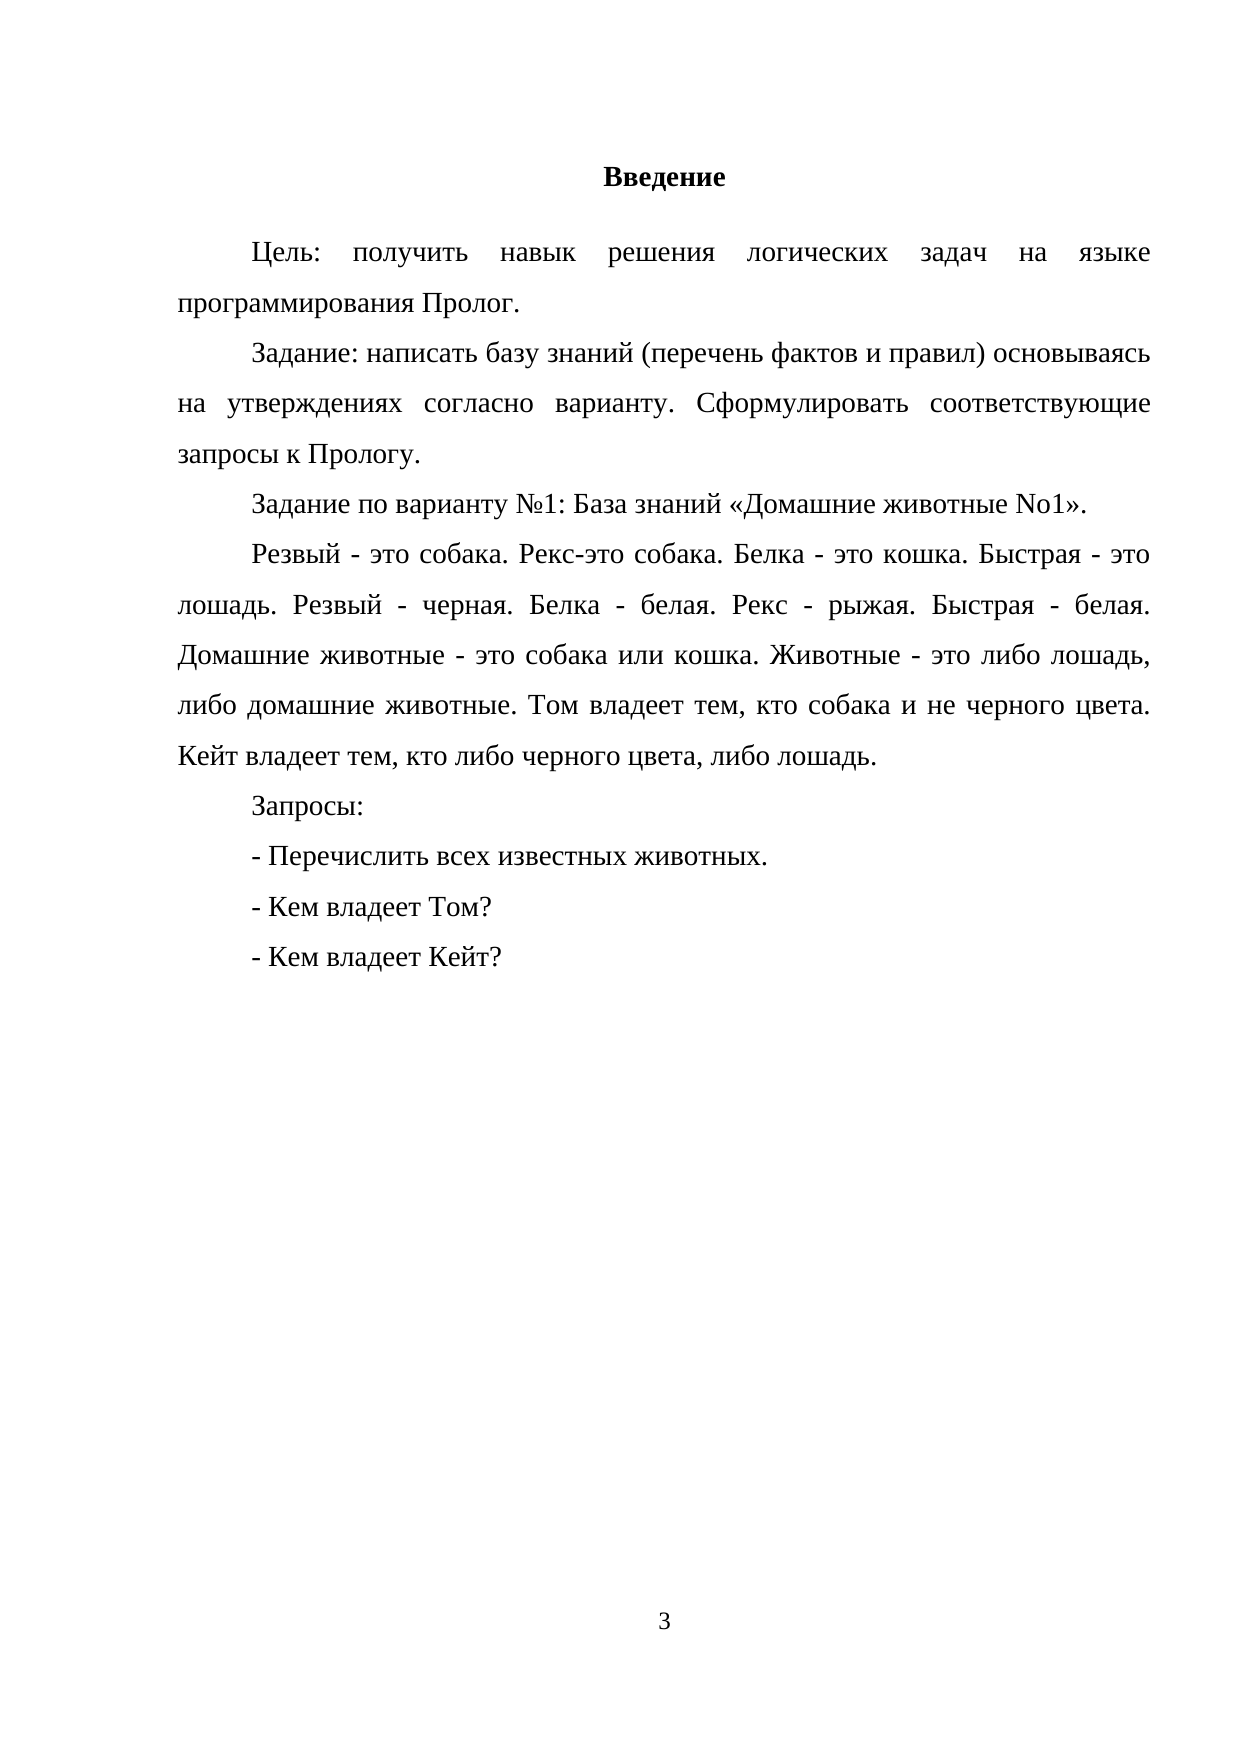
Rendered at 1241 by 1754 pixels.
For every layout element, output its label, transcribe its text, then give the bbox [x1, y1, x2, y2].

text Цель: получить навык решения логических задач на языке программирования Пролог. [177, 234, 1152, 318]
text - Кем владеет Кейт? [177, 939, 1152, 972]
text - Кем владеет Том? [177, 889, 1152, 922]
text Задание по варианту №1: База знаний «Домашние животные No1». [177, 486, 1152, 520]
text Резвый - это собака. Рекс-это собака. Белка - это кошка. Быстрая - это лошадь. Резвый - черная. Белка - белая. Рекс - рыжая. Быстрая - белая. Домашние животные - это собака или кошка. Животные - это либо лошадь, либо домашние животные. Том владеет тем, кто собака и не черного цвета. Кейт владеет тем, кто либо черного цвета, либо лошадь. [177, 536, 1152, 771]
text Запросы: [177, 788, 1152, 822]
text - Перечислить всех известных животных. [177, 838, 1152, 872]
subtitle Введение [177, 159, 1152, 193]
text Задание: написать базу знаний (перечень фактов и правил) основываясь на утверждениях согласно варианту. Сформулировать соответствующие запросы к Прологу. [177, 335, 1152, 469]
